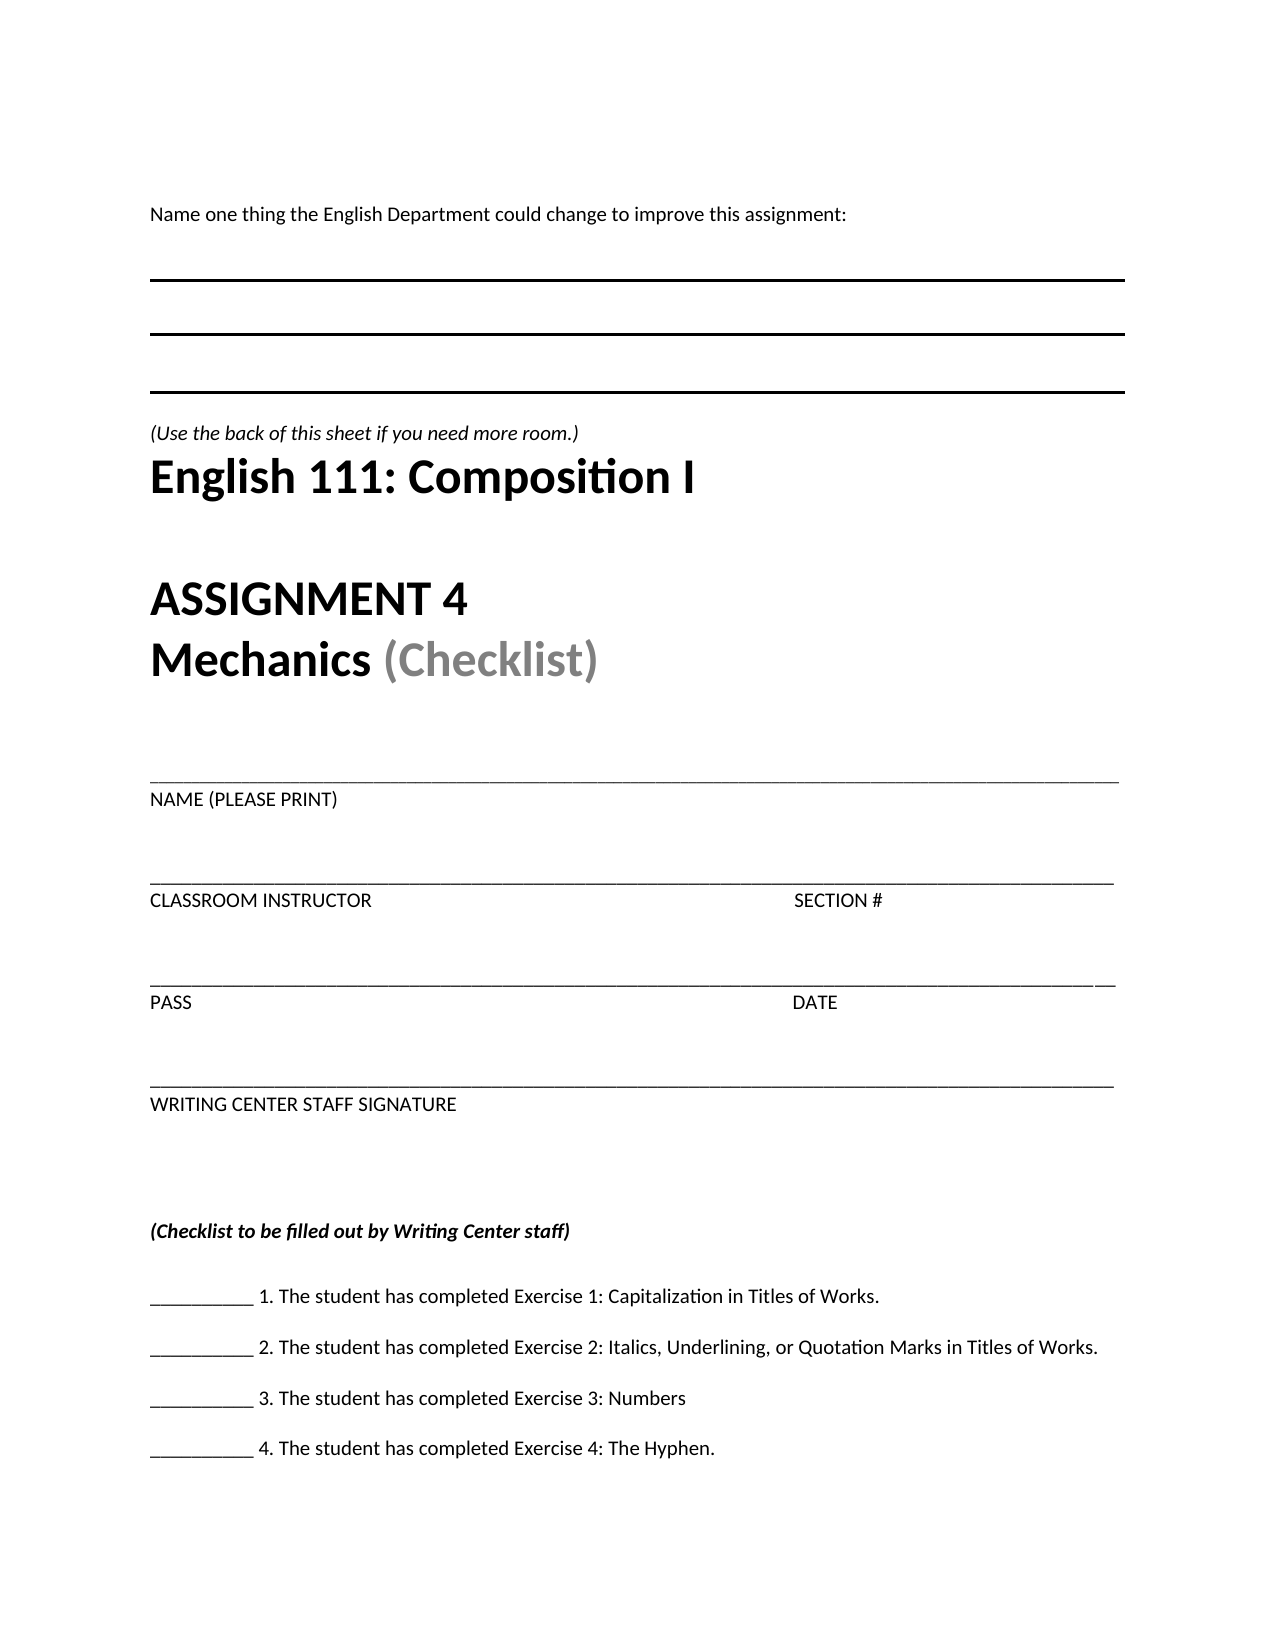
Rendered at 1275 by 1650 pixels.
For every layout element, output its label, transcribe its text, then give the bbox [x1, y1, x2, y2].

text _____________________________________________________________________________________________________________________ [150, 766, 1125, 786]
text __________ 4. The student has completed Exercise 4: The Hyphen. [150, 1436, 1125, 1461]
text __________ 2. The student has completed Exercise 2: Italics, Underlining, or Quotation Marks in Titles of Works. [150, 1334, 1125, 1359]
text WRITING CENTER STAFF SIGNATURE [150, 1091, 1125, 1116]
text NAME (PLEASE PRINT) [150, 786, 1125, 811]
text __________ 1. The student has completed Exercise 1: Capitalization in Titles of Works. [150, 1283, 1125, 1308]
text _____________________________________________________________________________________________ [150, 1066, 1125, 1091]
text _____________________________________________________________________________________________ [150, 862, 1125, 888]
text (Use the back of this sheet if you need more room.) [150, 420, 1125, 445]
text Mechanics (Checklist) [150, 628, 1125, 689]
text (Checklist to be filled out by Writing Center staff) [150, 1218, 1125, 1243]
text CLASSROOM INSTRUCTOR SECTION # [150, 888, 1125, 913]
text __________ 3. The student has completed Exercise 3: Numbers [150, 1385, 1125, 1410]
text English 111: Composition I [150, 445, 1125, 506]
text PASS DATE [150, 989, 1125, 1015]
text Name one thing the English Department could change to improve this assignment: [150, 201, 1125, 226]
text ASSIGNMENT 4 [150, 567, 1125, 628]
text ___________________________________________________________________________________________­­­­__ [150, 964, 1125, 989]
